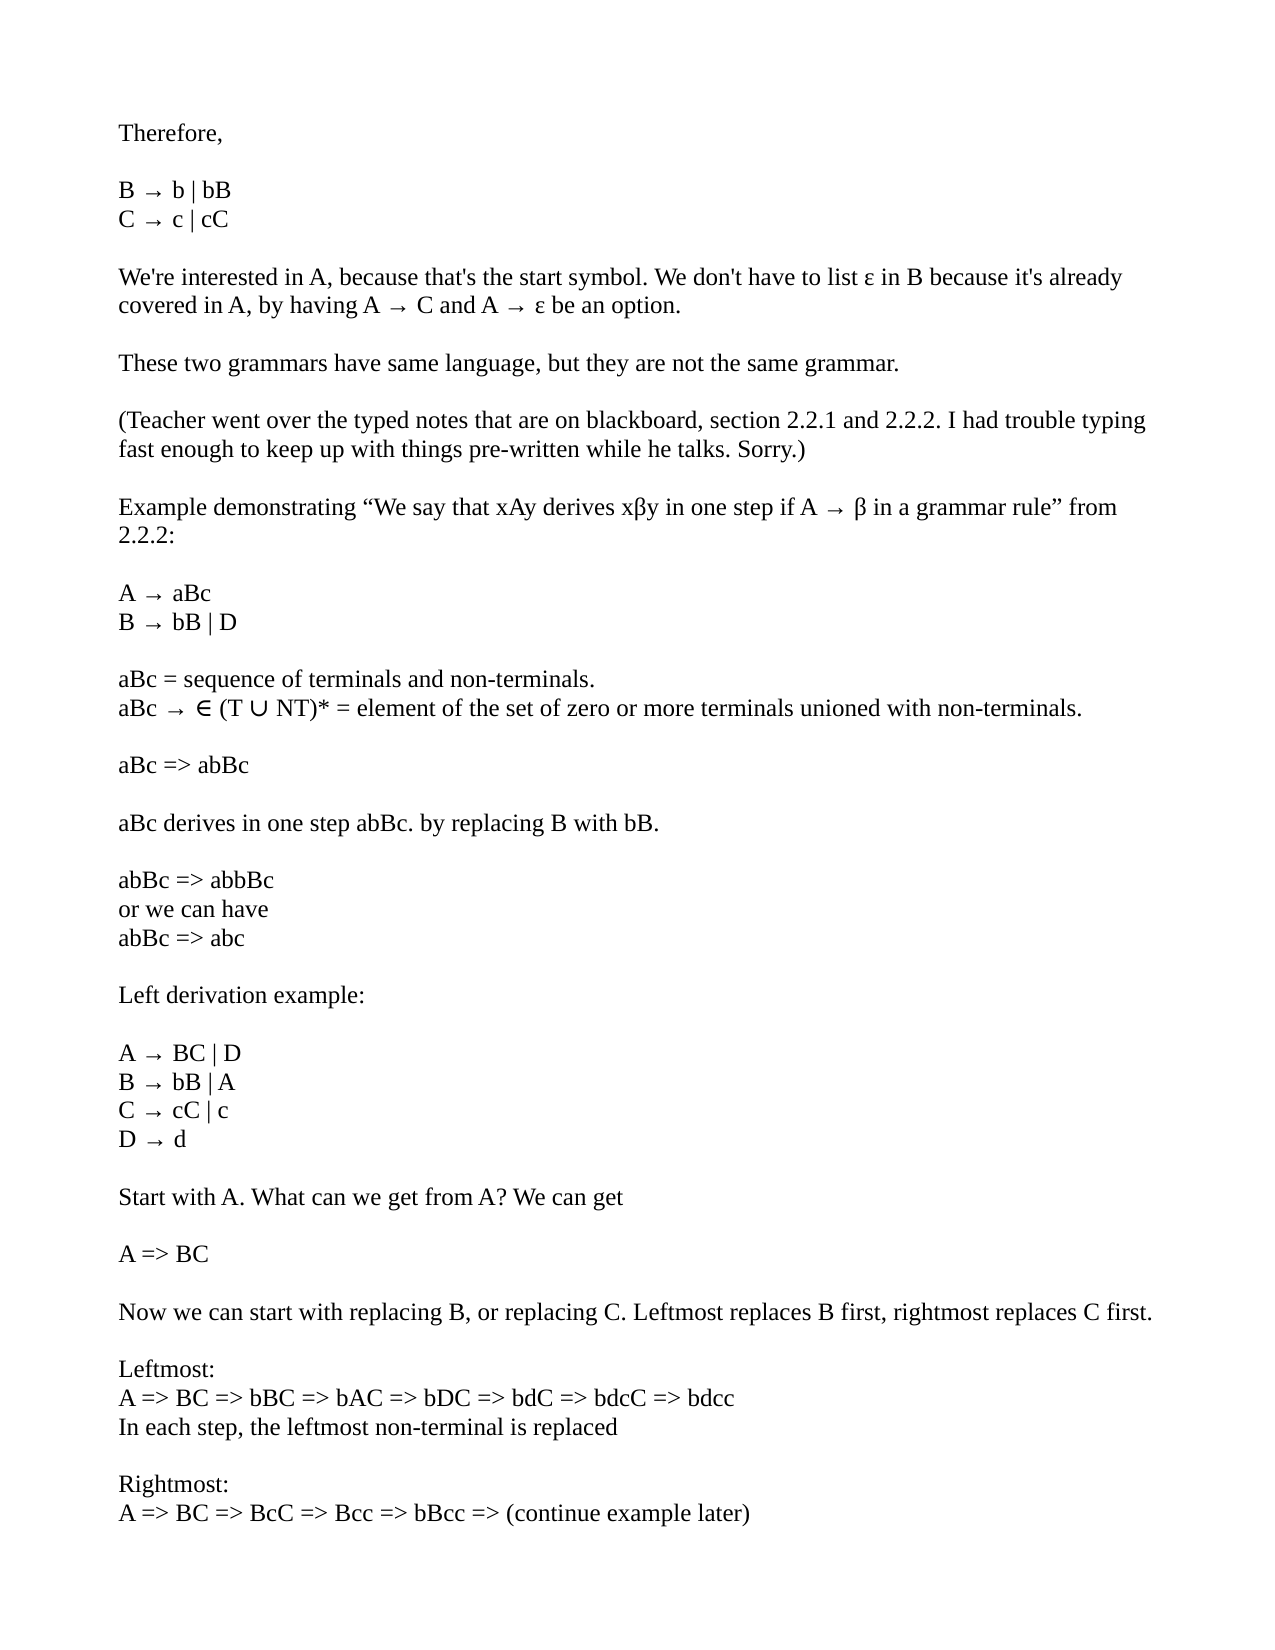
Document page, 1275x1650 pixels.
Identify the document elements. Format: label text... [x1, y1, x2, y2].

text C → cC | c [118, 1096, 1157, 1124]
text or we can have [118, 894, 1157, 923]
text B → bB | A [118, 1067, 1157, 1096]
text A => BC => bBC => bAC => bDC => bdC => bdcC => bdcc [118, 1383, 1157, 1412]
text Example demonstrating “We say that xAy derives xβy in one step if A → β in a grammar rule” from 2.2.2: [118, 492, 1157, 549]
text D → d [118, 1124, 1157, 1153]
text A → BC | D [118, 1038, 1157, 1067]
text aBc → ∈ (T ∪ NT)* = element of the set of zero or more terminals unioned with non-terminals. [118, 693, 1157, 722]
text (Teacher went over the typed notes that are on blackboard, section 2.2.1 and 2.2.2. I had trouble typing fast enough to keep up with things pre-written while he talks. Sorry.) [118, 406, 1157, 463]
text Left derivation example: [118, 981, 1157, 1009]
text These two grammars have same language, but they are not the same grammar. [118, 348, 1157, 377]
text B → bB | D [118, 607, 1157, 636]
text Now we can start with replacing B, or replacing C. Leftmost replaces B first, rightmost replaces C first. [118, 1297, 1157, 1326]
text In each step, the leftmost non-terminal is replaced [118, 1412, 1157, 1441]
text B → b | bB [118, 176, 1157, 204]
text A => BC [118, 1239, 1157, 1268]
text aBc = sequence of terminals and non-terminals. [118, 664, 1157, 693]
text C → c | cC [118, 204, 1157, 233]
text A => BC => BcC => Bcc => bBcc => (continue example later) [118, 1498, 1157, 1527]
text Leftmost: [118, 1354, 1157, 1383]
text Therefore, [118, 118, 1157, 147]
text Rightmost: [118, 1469, 1157, 1498]
text abBc => abbBc [118, 866, 1157, 894]
text We're interested in A, because that's the start symbol. We don't have to list ε in B because it's already covered in A, by having A → C and A → ε be an option. [118, 262, 1157, 319]
text aBc => abBc [118, 751, 1157, 779]
text Start with A. What can we get from A? We can get [118, 1182, 1157, 1211]
text aBc derives in one step abBc. by replacing B with bB. [118, 808, 1157, 837]
text A → aBc [118, 578, 1157, 607]
text abBc => abc [118, 923, 1157, 952]
